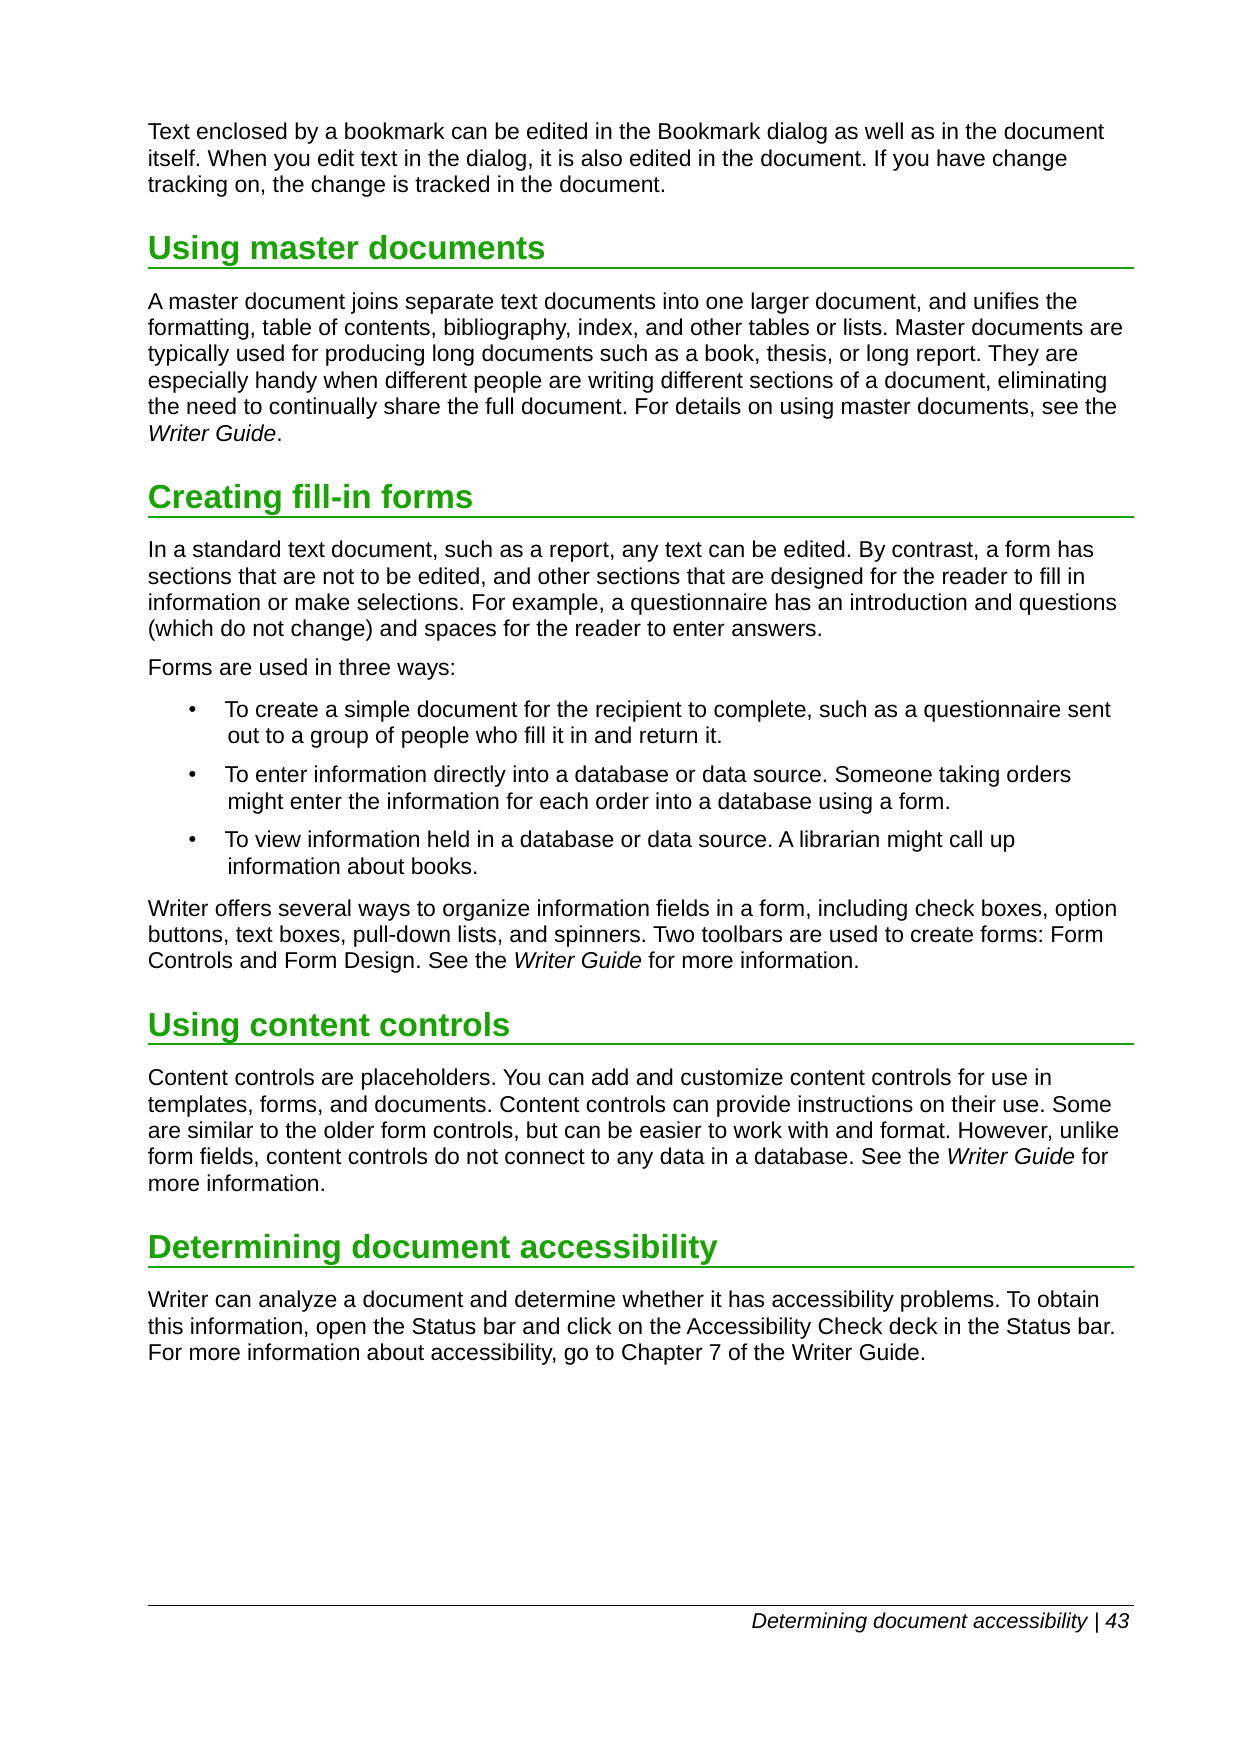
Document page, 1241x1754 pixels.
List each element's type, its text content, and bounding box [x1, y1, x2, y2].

text Content controls are placeholders. You can add and customize content controls for use in templates, forms, and documents. Content controls can provide instructions on their use. Some are similar to the older form controls, but can be easier to work with and format. However, unlike form fields, content controls do not connect to any data in a database. See the Writer Guide for more information. [148, 1064, 1134, 1196]
subtitle Using content controls [148, 1005, 1134, 1043]
list To view information held in a database or data source. A librarian might call up information about books. [185, 823, 1134, 882]
text Writer offers several ways to organize information fields in a form, including check boxes, option buttons, text boxes, pull-down lists, and spinners. Two toolbars are used to create forms: Form Controls and Form Design. See the Writer Guide for more information. [148, 894, 1134, 974]
list To enter information directly into a database or data source. Someone taking orders might enter the information for each order into a database using a form. [185, 758, 1134, 814]
text Text enclosed by a bookmark can be edited in the Bookmark dialog as well as in the document itself. When you edit text in the dialog, it is also edited in the document. If you have change tracking on, the change is tracked in the document. [148, 118, 1134, 197]
subtitle Using master documents [148, 228, 1134, 267]
subtitle Determining document accessibility [148, 1227, 1134, 1266]
subtitle Creating fill-in forms [148, 477, 1134, 516]
list To create a simple document for the recipient to complete, such as a questionnaire sent out to a group of people who fill it in and return it. [185, 693, 1134, 749]
text Writer can analyze a document and determine whether it has accessibility problems. To obtain this information, open the Status bar and click on the Accessibility Check deck in the Status bar. For more information about accessibility, go to Chapter 7 of the Writer Guide. [148, 1286, 1134, 1366]
text A master document joins separate text documents into one larger document, and unifies the formatting, table of contents, bibliography, index, and other tables or lists. Master documents are typically used for producing long documents such as a book, thesis, or long report. They are especially handy when different people are writing different sections of a document, eliminating the need to continually share the full document. For details on using master documents, see the Writer Guide. [148, 288, 1134, 446]
list Forms are used in three ways: [148, 654, 1134, 681]
text In a standard text document, such as a report, any text can be edited. By contrast, a form has sections that are not to be edited, and other sections that are designed for the reader to fill in information or make selections. For example, a questionnaire has an introduction and questions (which do not change) and spaces for the reader to enter answers. [148, 536, 1134, 642]
